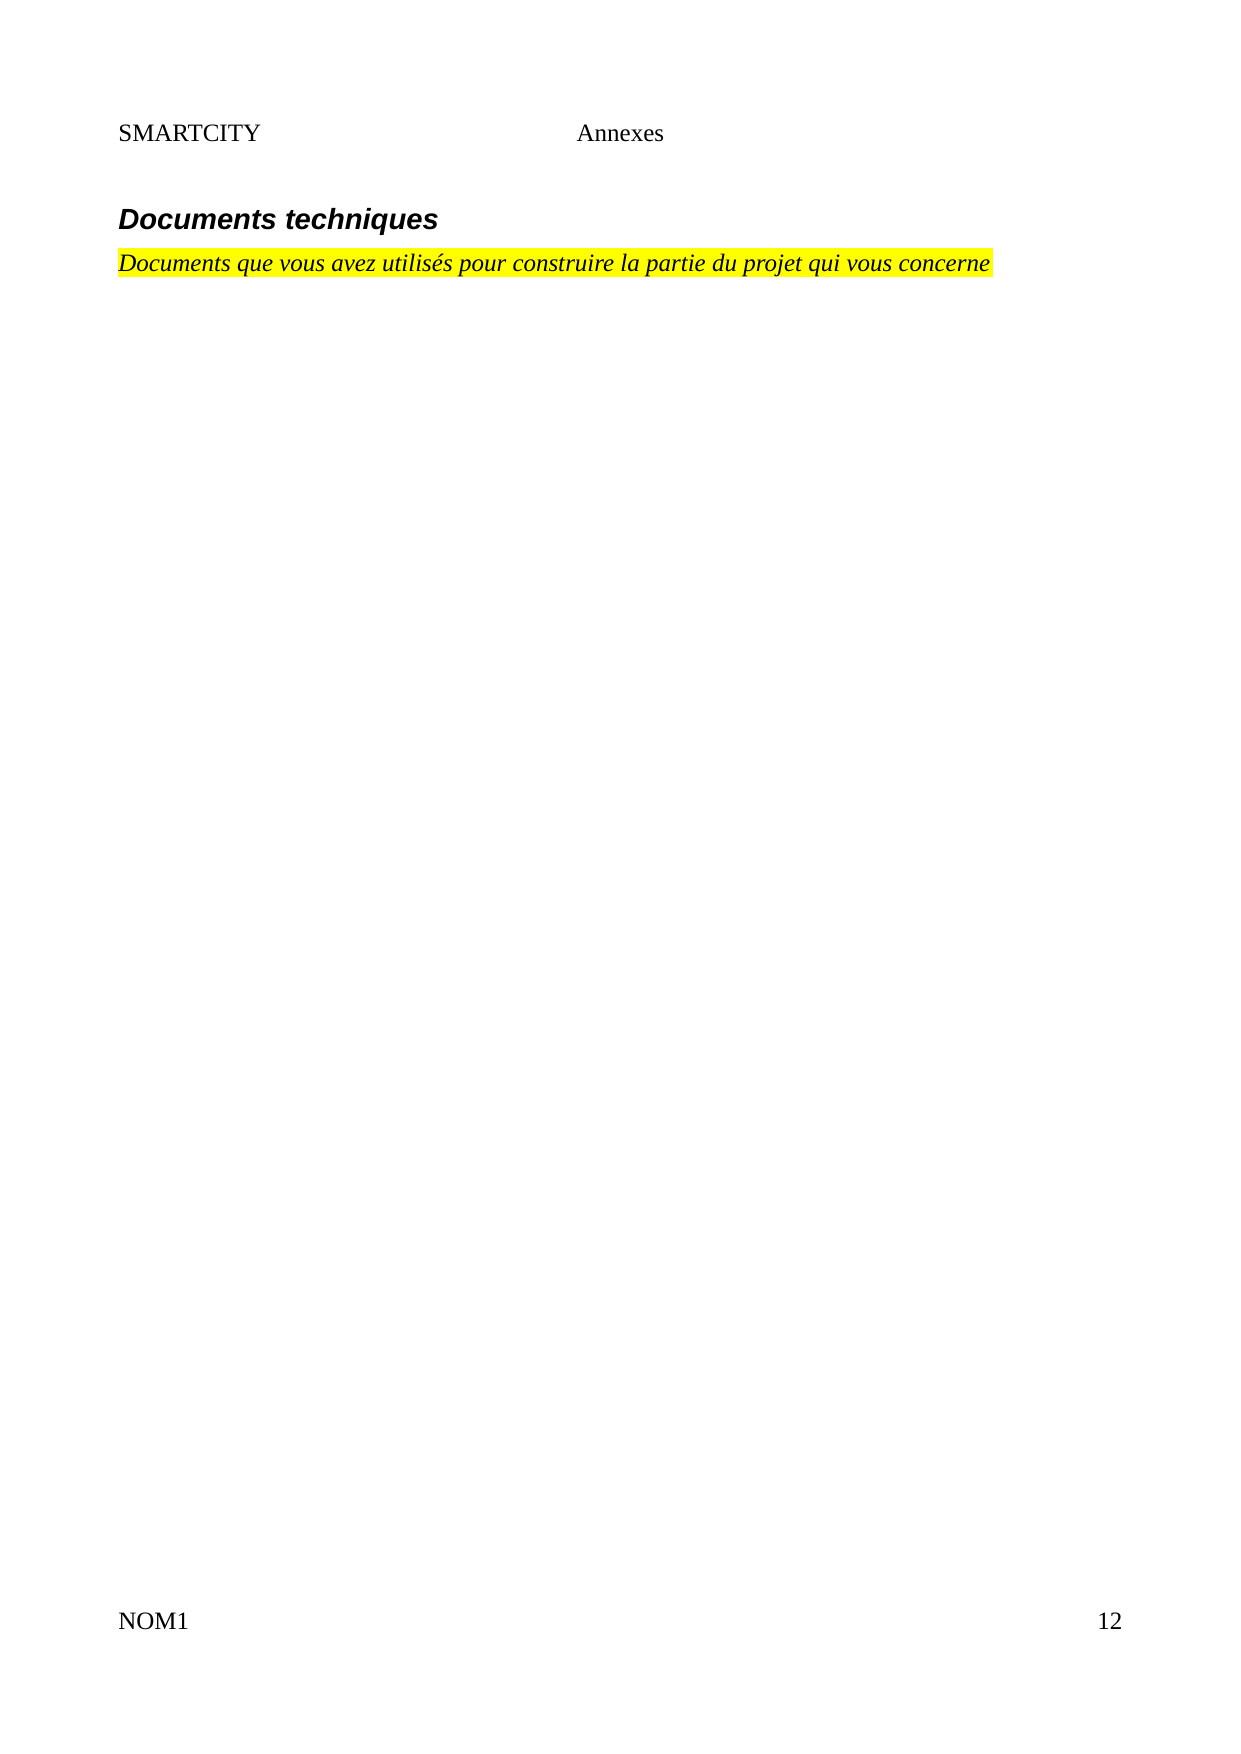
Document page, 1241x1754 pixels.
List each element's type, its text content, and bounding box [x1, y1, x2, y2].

subtitle Documents techniques [118, 202, 1122, 236]
text Documents que vous avez utilisés pour construire la partie du projet qui vous concerne [118, 248, 1122, 277]
